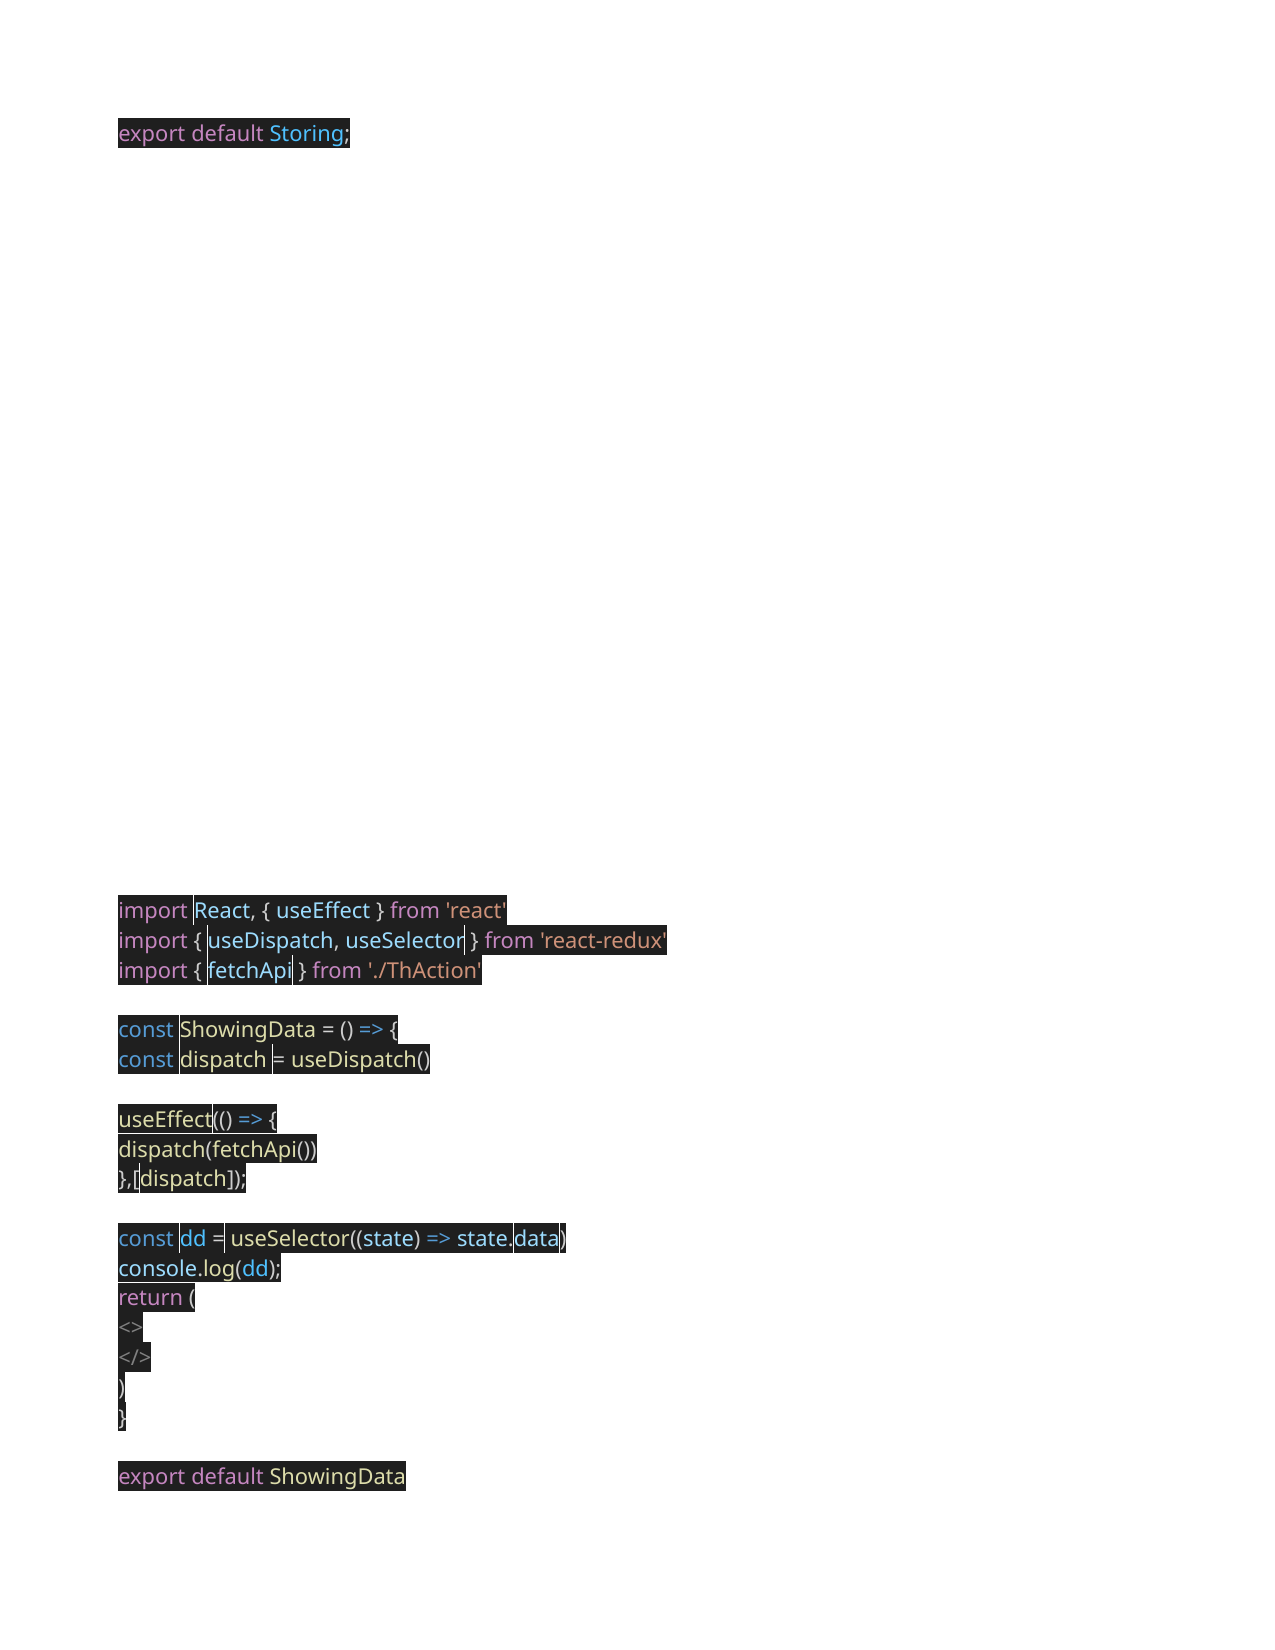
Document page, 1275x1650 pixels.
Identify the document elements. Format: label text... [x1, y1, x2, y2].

text ) [118, 1372, 1157, 1402]
text useEffect(() => { [118, 1104, 1157, 1133]
text import React, { useEffect } from 'react' [118, 895, 1157, 925]
text <> [118, 1312, 1157, 1342]
text dispatch(fetchApi()) [118, 1133, 1157, 1163]
text const ShowingData = () => { [118, 1014, 1157, 1044]
text import { useDispatch, useSelector } from 'react-redux' [118, 925, 1157, 955]
text import { fetchApi } from './ThAction' [118, 955, 1157, 985]
text } [118, 1402, 1157, 1431]
text </> [118, 1342, 1157, 1372]
text const dispatch = useDispatch() [118, 1044, 1157, 1074]
text },[dispatch]); [118, 1163, 1157, 1193]
text return ( [118, 1282, 1157, 1312]
text export default ShowingData [118, 1461, 1157, 1491]
text export default Storing; [118, 118, 1157, 148]
text const dd = useSelector((state) => state.data) [118, 1223, 1157, 1253]
text console.log(dd); [118, 1253, 1157, 1282]
